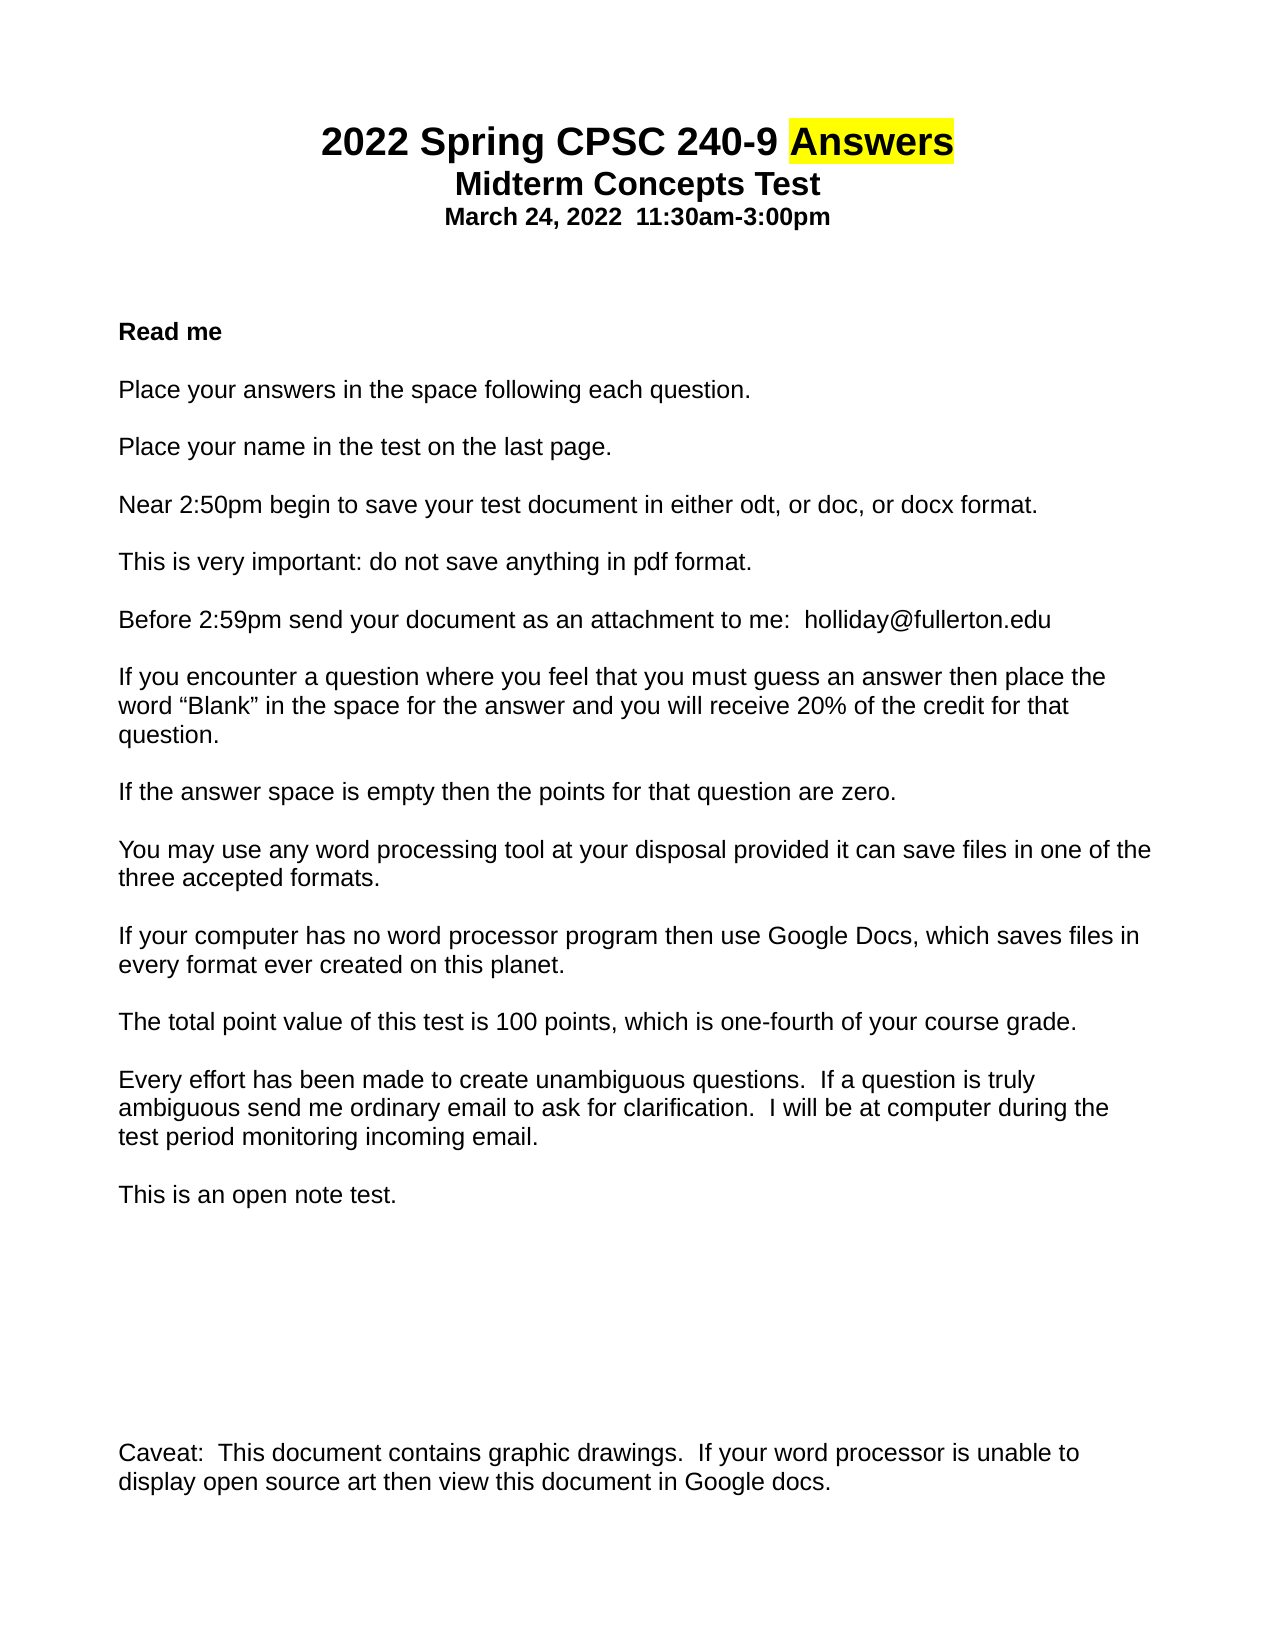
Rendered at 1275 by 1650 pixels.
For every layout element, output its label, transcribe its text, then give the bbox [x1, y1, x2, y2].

text Place your name in the test on the last page. [118, 432, 1157, 461]
text Caveat: This document contains graphic drawings. If your word processor is unable to display open source art then view this document in Google docs. [118, 1438, 1157, 1496]
text Near 2:50pm begin to save your test document in either odt, or doc, or docx format. [118, 490, 1157, 518]
text Before 2:59pm send your document as an attachment to me: holliday@fullerton.edu [118, 605, 1157, 633]
text Read me [118, 317, 1157, 346]
text The total point value of this test is 100 points, which is one-fourth of your course grade. [118, 1007, 1157, 1036]
text You may use any word processing tool at your disposal provided it can save files in one of the three accepted formats. [118, 835, 1157, 892]
text 2022 Spring CPSC 240-9 Answers [118, 118, 1157, 164]
text Place your answers in the space following each question. [118, 375, 1157, 403]
text March 24, 2022 11:30am-3:00pm [118, 202, 1157, 231]
text If the answer space is empty then the points for that question are zero. [118, 777, 1157, 806]
text This is very important: do not save anything in pdf format. [118, 547, 1157, 576]
text If you encounter a question where you feel that you must guess an answer then place the word “Blank” in the space for the answer and you will receive 20% of the credit for that question. [118, 662, 1157, 748]
text Every effort has been made to create unambiguous questions. If a question is truly ambiguous send me ordinary email to ask for clarification. I will be at computer during the test period monitoring incoming email. [118, 1065, 1157, 1151]
text If your computer has no word processor program then use Google Docs, which saves files in every format ever created on this planet. [118, 921, 1157, 978]
text Midterm Concepts Test [118, 164, 1157, 202]
text This is an open note test. [118, 1180, 1157, 1208]
